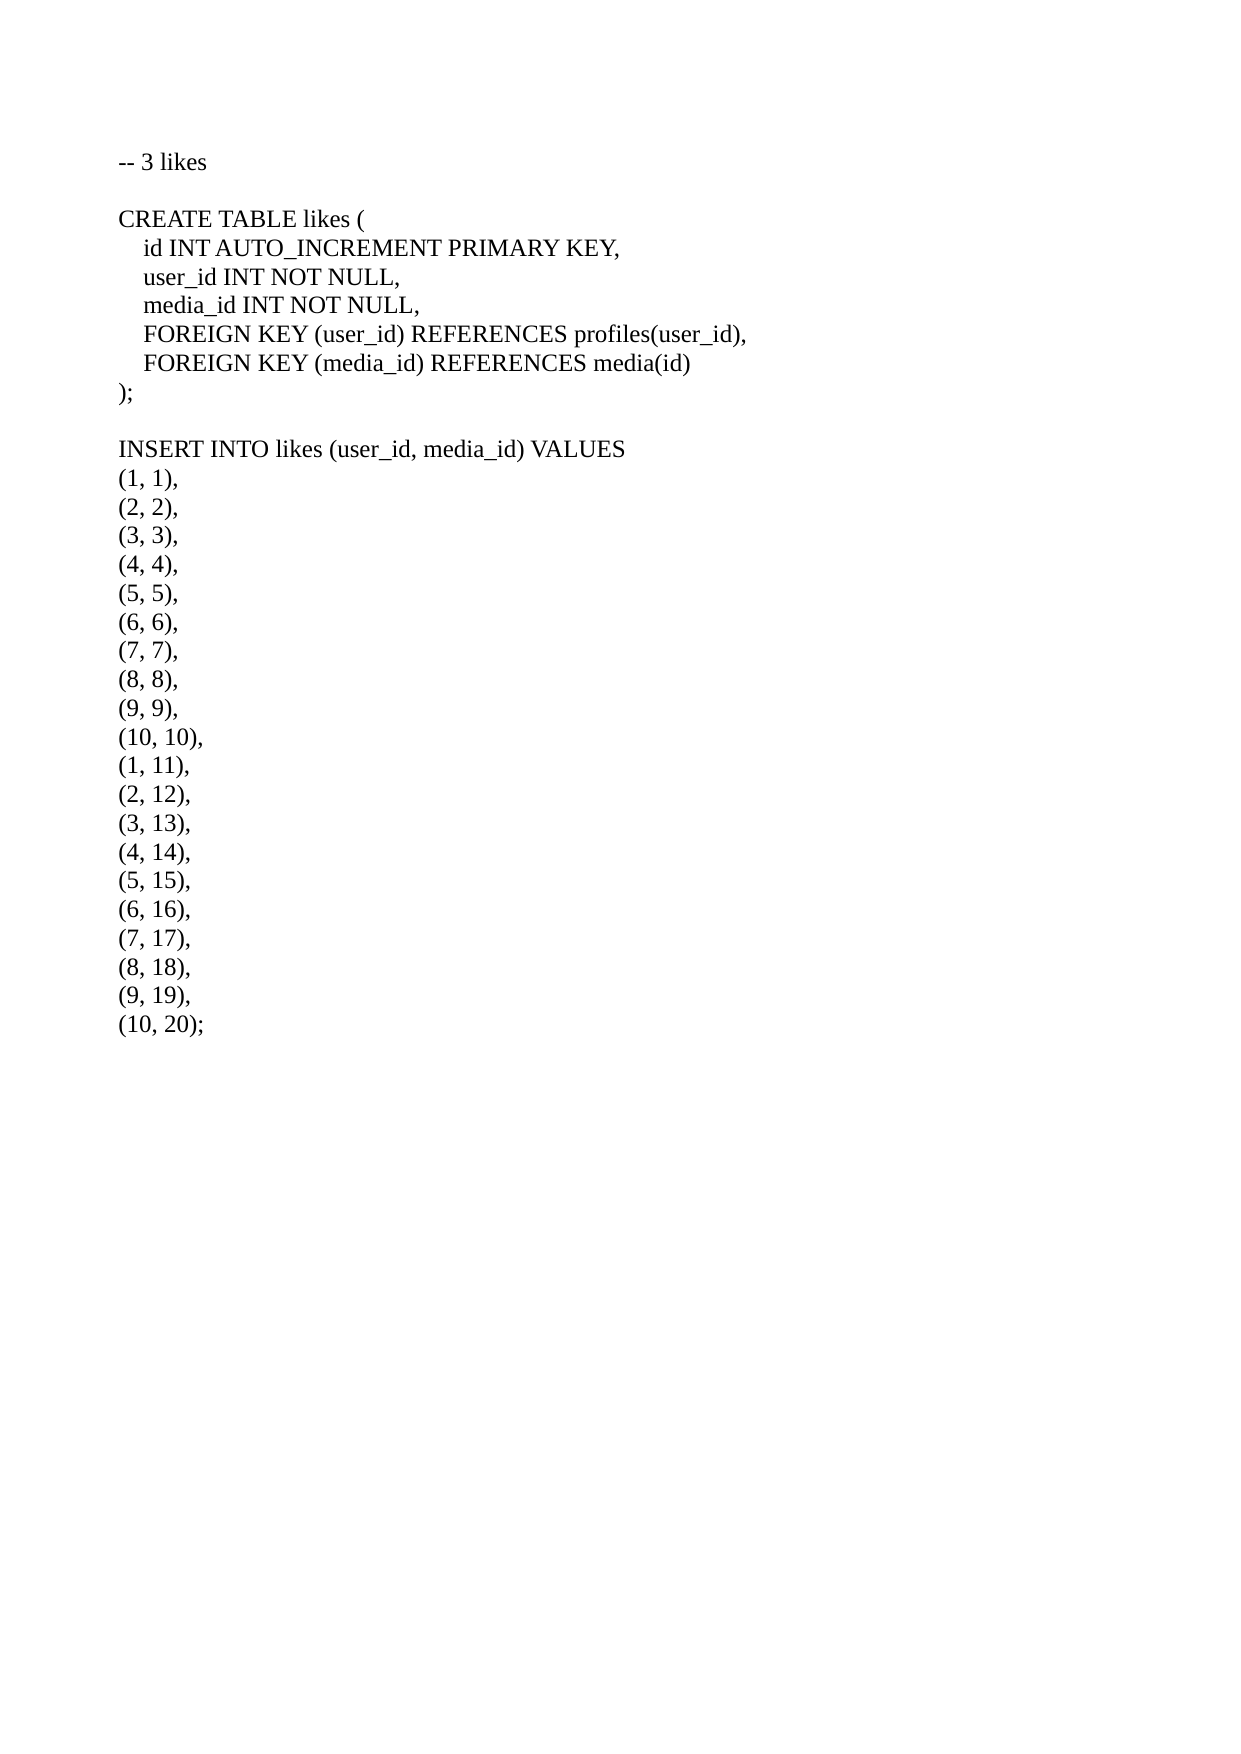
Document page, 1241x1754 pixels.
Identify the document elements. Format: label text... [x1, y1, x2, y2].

text FOREIGN KEY (user_id) REFERENCES profiles(user_id), [118, 319, 1122, 348]
text (9, 9), [118, 693, 1122, 722]
text (7, 7), [118, 636, 1122, 664]
text (8, 18), [118, 952, 1122, 981]
text (3, 13), [118, 808, 1122, 837]
text (1, 11), [118, 751, 1122, 779]
text (6, 6), [118, 607, 1122, 636]
text FOREIGN KEY (media_id) REFERENCES media(id) [118, 348, 1122, 377]
text (10, 20); [118, 1009, 1122, 1038]
text (2, 2), [118, 492, 1122, 521]
text (4, 4), [118, 549, 1122, 578]
text (6, 16), [118, 894, 1122, 923]
text (5, 5), [118, 578, 1122, 607]
text INSERT INTO likes (user_id, media_id) VALUES [118, 434, 1122, 463]
text (10, 10), [118, 722, 1122, 751]
text ); [118, 377, 1122, 406]
text CREATE TABLE likes ( [118, 204, 1122, 233]
text (3, 3), [118, 521, 1122, 549]
text (1, 1), [118, 463, 1122, 492]
text media_id INT NOT NULL, [118, 291, 1122, 319]
text (2, 12), [118, 779, 1122, 808]
text (5, 15), [118, 866, 1122, 894]
text (9, 19), [118, 981, 1122, 1009]
text user_id INT NOT NULL, [118, 262, 1122, 291]
text (7, 17), [118, 923, 1122, 952]
text -- 3 likes [118, 147, 1122, 176]
text (8, 8), [118, 664, 1122, 693]
text id INT AUTO_INCREMENT PRIMARY KEY, [118, 233, 1122, 262]
text (4, 14), [118, 837, 1122, 866]
